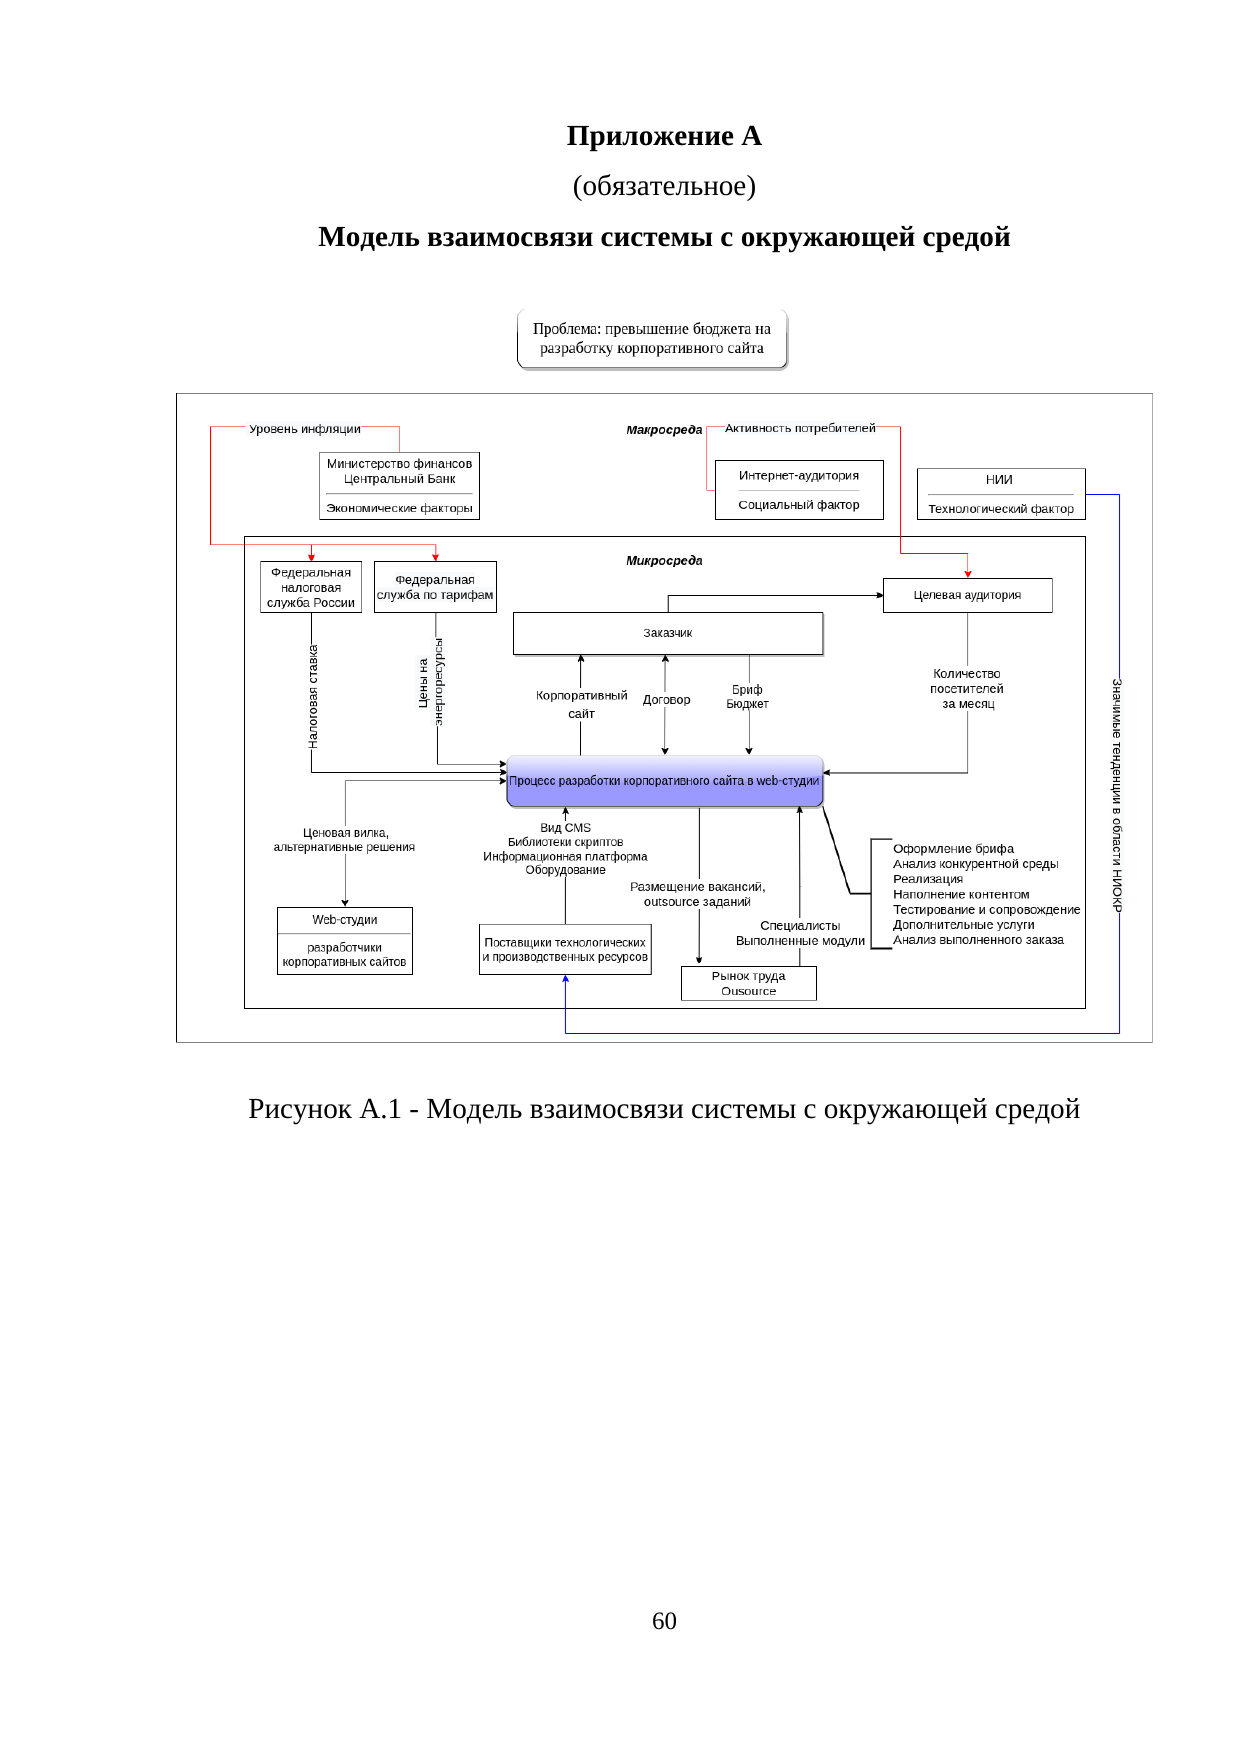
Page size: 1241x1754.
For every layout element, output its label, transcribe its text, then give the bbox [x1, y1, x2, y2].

subtitle Приложение А [177, 118, 1152, 152]
subtitle (обязательное) [177, 168, 1152, 202]
subtitle Модель взаимосвязи системы с окружающей средой [177, 219, 1152, 252]
picture [176, 309, 1153, 1043]
text [177, 284, 1152, 309]
text Рисунок А.1 - Модель взаимосвязи системы с окружающей средой [177, 1043, 1152, 1124]
